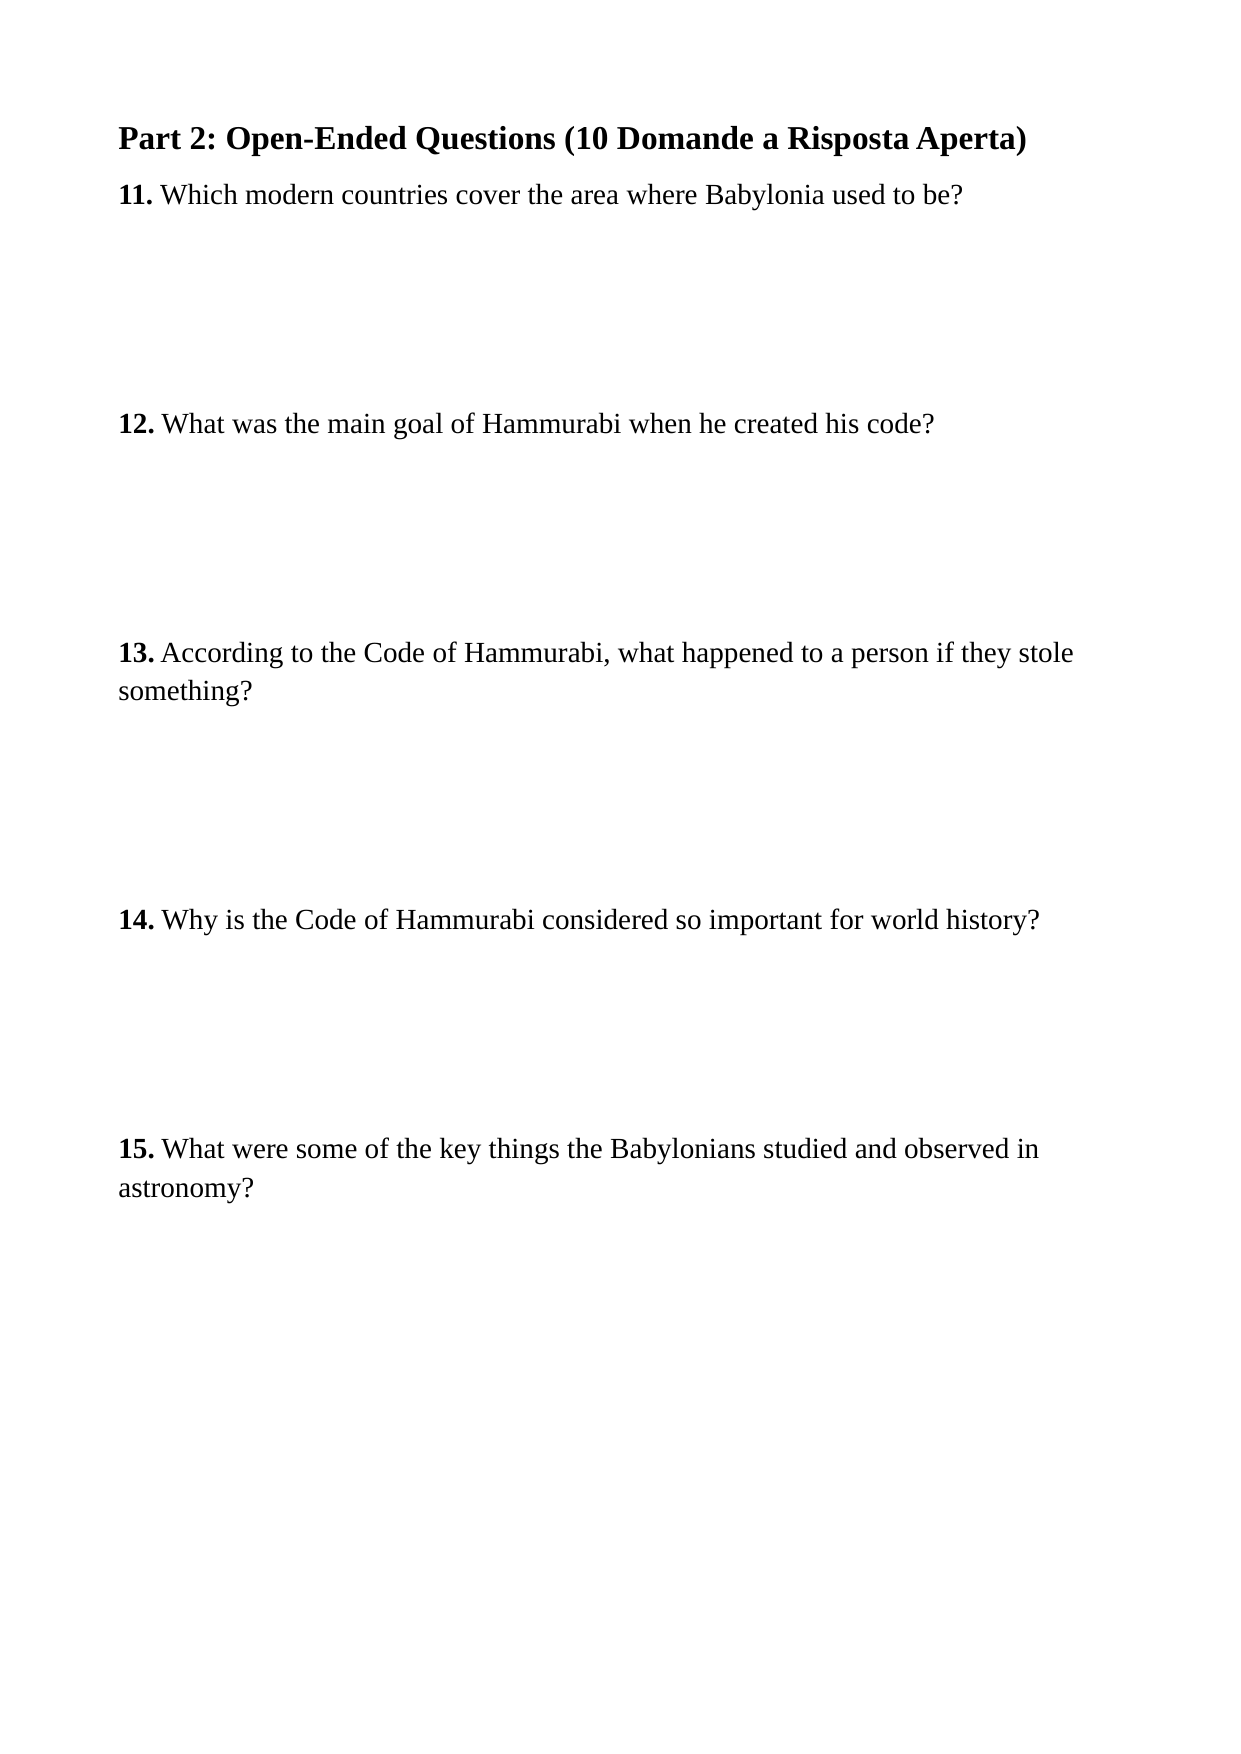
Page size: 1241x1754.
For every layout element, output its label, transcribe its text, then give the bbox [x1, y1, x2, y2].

subtitle Part 2: Open-Ended Questions (10 Domande a Risposta Aperta) [118, 118, 1122, 156]
text 13. According to the Code of Hammurabi, what happened to a person if they stole something? [118, 635, 1122, 707]
text 12. What was the main goal of Hammurabi when he created his code? [118, 406, 1122, 439]
text 11. Which modern countries cover the area where Babylonia used to be? [118, 177, 1122, 210]
text 14. Why is the Code of Hammurabi considered so important for world history? [118, 902, 1122, 936]
text 15. What were some of the key things the Babylonians studied and observed in astronomy? [118, 1132, 1122, 1204]
